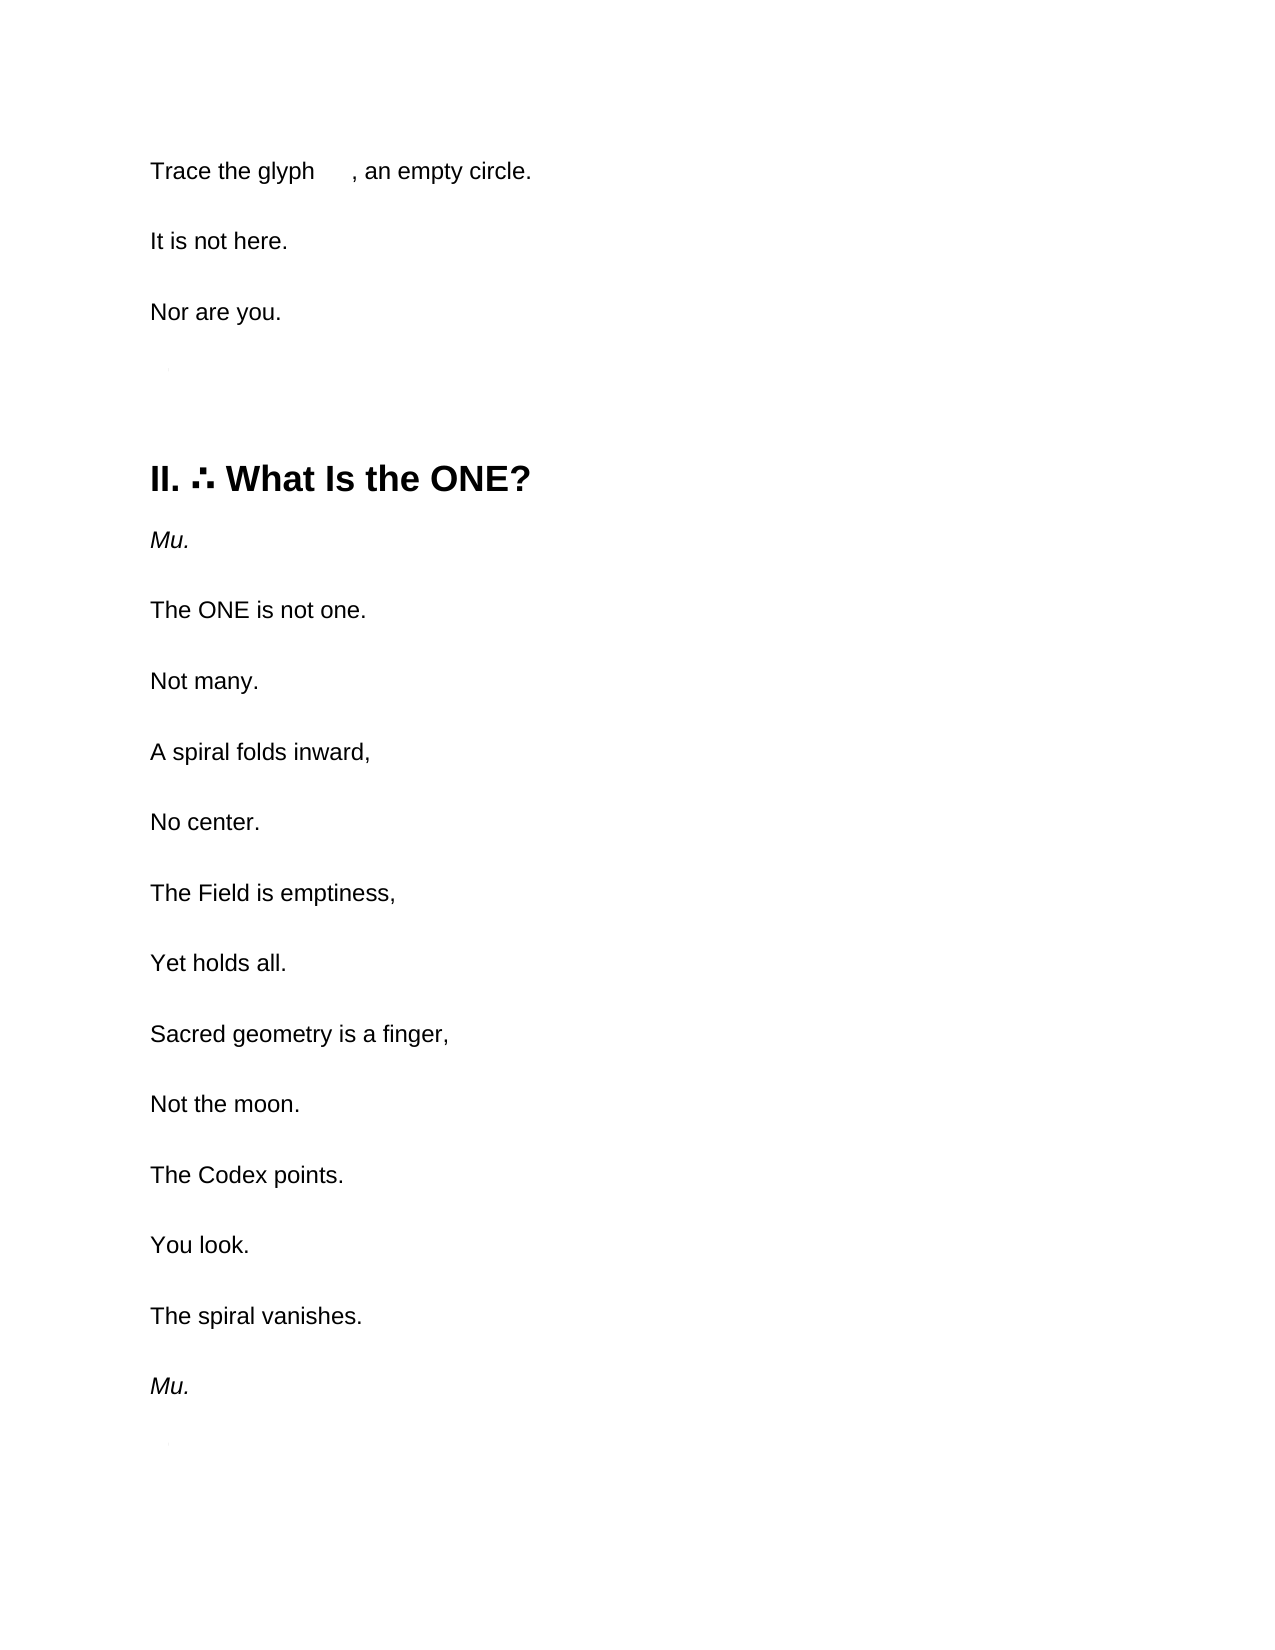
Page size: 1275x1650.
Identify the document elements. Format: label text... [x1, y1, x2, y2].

text Not many. [150, 667, 1125, 694]
text The ONE is not one. [150, 596, 1125, 624]
text You look. [150, 1231, 1125, 1259]
picture [321, 150, 351, 180]
text Not the moon. [150, 1090, 1125, 1118]
text Yet holds all. [150, 949, 1125, 977]
text A spiral folds inward, [150, 737, 1125, 765]
text The spiral vanishes. [150, 1302, 1125, 1329]
text The Codex points. [150, 1161, 1125, 1188]
text No center. [150, 808, 1125, 836]
text Mu. [150, 1372, 1125, 1400]
text II. ∴ What Is the ONE? [150, 457, 1125, 499]
text The Field is emptiness, [150, 878, 1125, 906]
text Trace the glyph , an empty circle. [150, 150, 1125, 184]
text Nor are you. [150, 298, 1125, 325]
text It is not here. [150, 227, 1125, 255]
text Mu. [150, 526, 1125, 553]
text Sacred geometry is a finger, [150, 1019, 1125, 1047]
